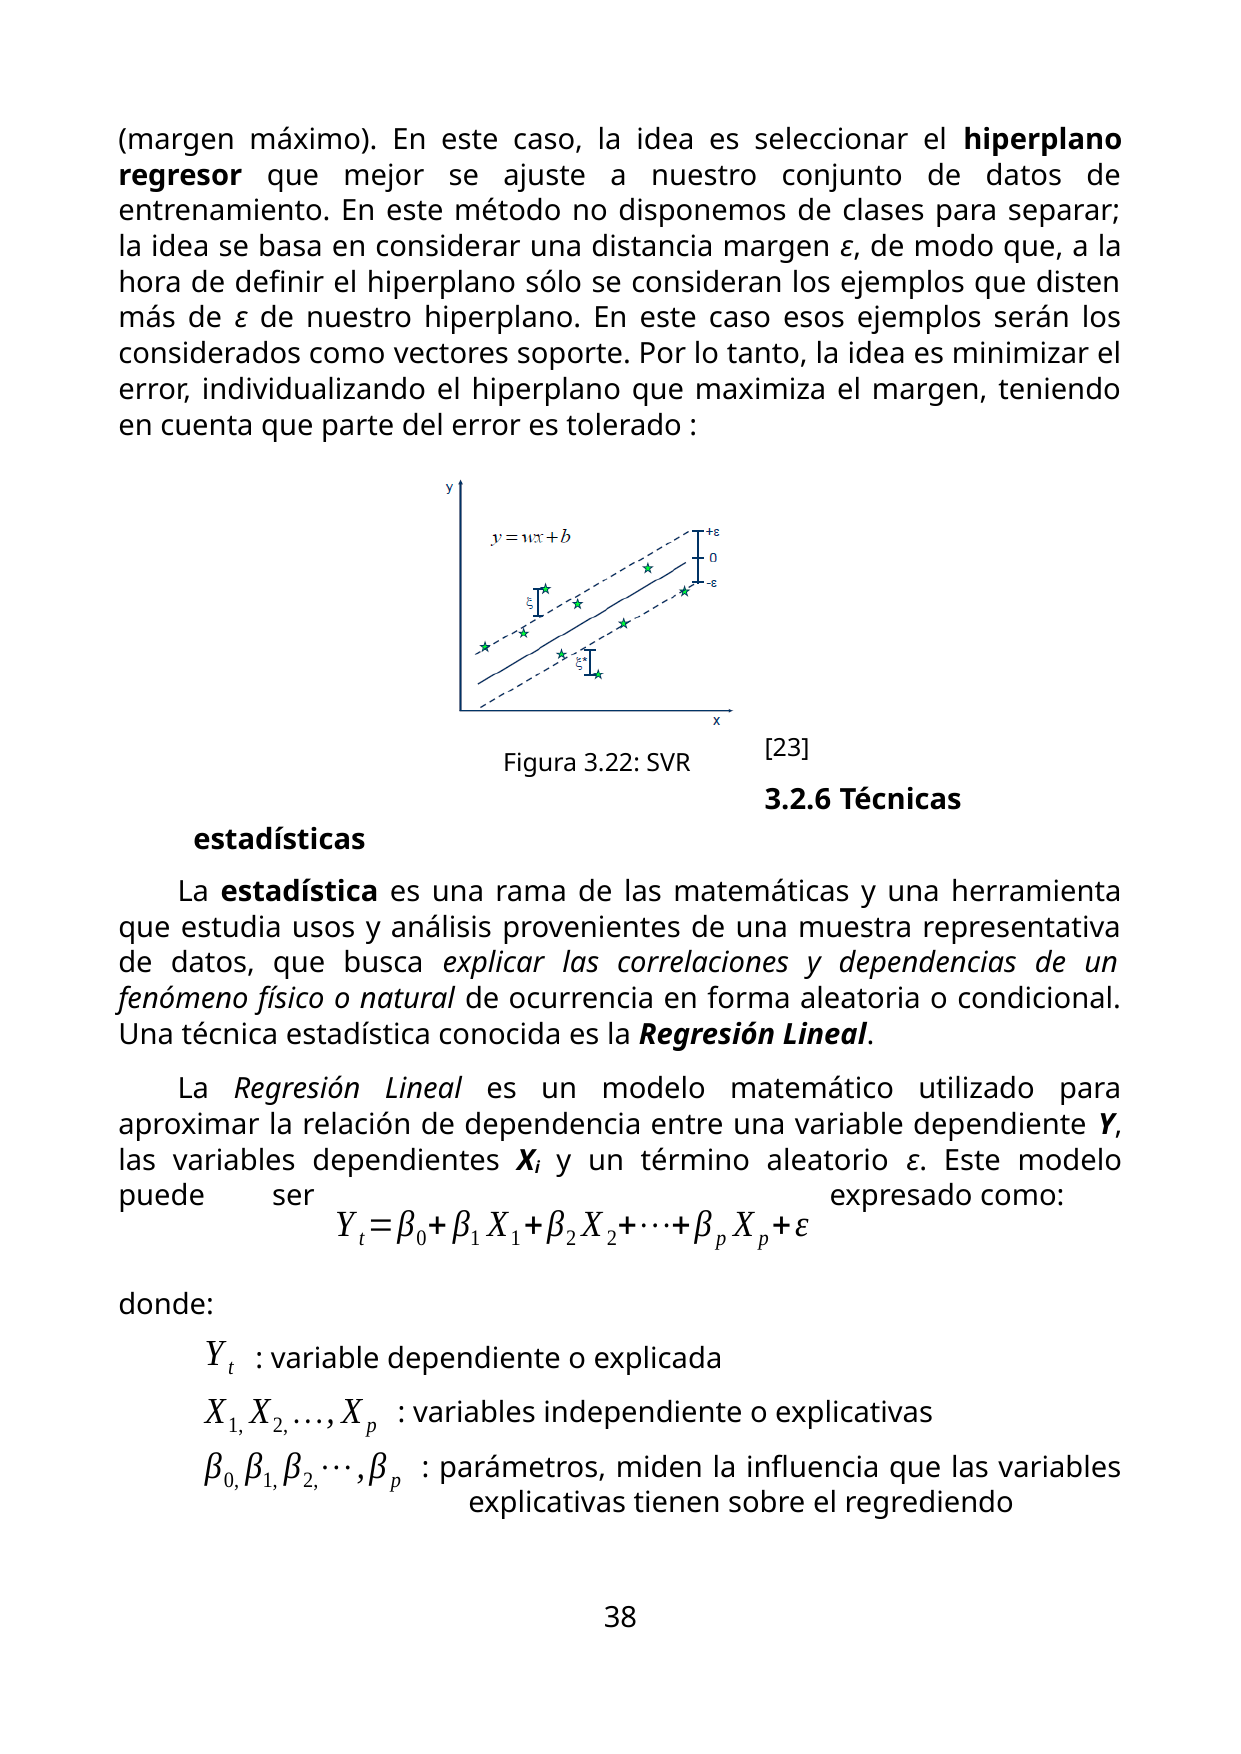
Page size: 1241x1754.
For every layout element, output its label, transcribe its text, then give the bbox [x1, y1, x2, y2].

text donde: [118, 1283, 1122, 1323]
text : variable dependiente o explicada [118, 1337, 1122, 1377]
subtitle Técnicas estadísticas [118, 778, 1122, 858]
text [23] [764, 729, 1122, 764]
text : variables independiente o explicativas [118, 1392, 1122, 1431]
text La Regresión Lineal es un modelo matemático utilizado para aproximar la relación de dependencia entre una variable dependiente Y, las variables dependientes Xi y un término aleatorio ε. Este modelo puede ser expresado como: [118, 1067, 1122, 1214]
text La estadística es una rama de las matemáticas y una herramienta que estudia usos y análisis provenientes de una muestra representativa de datos, que busca explicar las correlaciones y dependencias de un fenómeno físico o natural de ocurrencia en forma aleatoria o condicional. Una técnica estadística conocida es la Regresión Lineal. [118, 870, 1122, 1053]
text [118, 729, 429, 764]
text Figura 3.22: SVR [429, 493, 764, 779]
picture [405, 468, 741, 729]
text (margen máximo). En este caso, la idea es seleccionar el hiperplano regresor que mejor se ajuste a nuestro conjunto de datos de entrenamiento. En este método no disponemos de clases para separar; la idea se basa en considerar una distancia margen ε, de modo que, a la hora de definir el hiperplano sólo se consideran los ejemplos que disten más de ε de nuestro hiperplano. En este caso esos ejemplos serán los considerados como vectores soporte. Por lo tanto, la idea es minimizar el error, individualizando el hiperplano que maximiza el margen, teniendo en cuenta que parte del error es tolerado : [118, 118, 1122, 444]
text : parámetros, miden la influencia que las variables explicativas tienen sobre el regrediendo [118, 1446, 1122, 1521]
